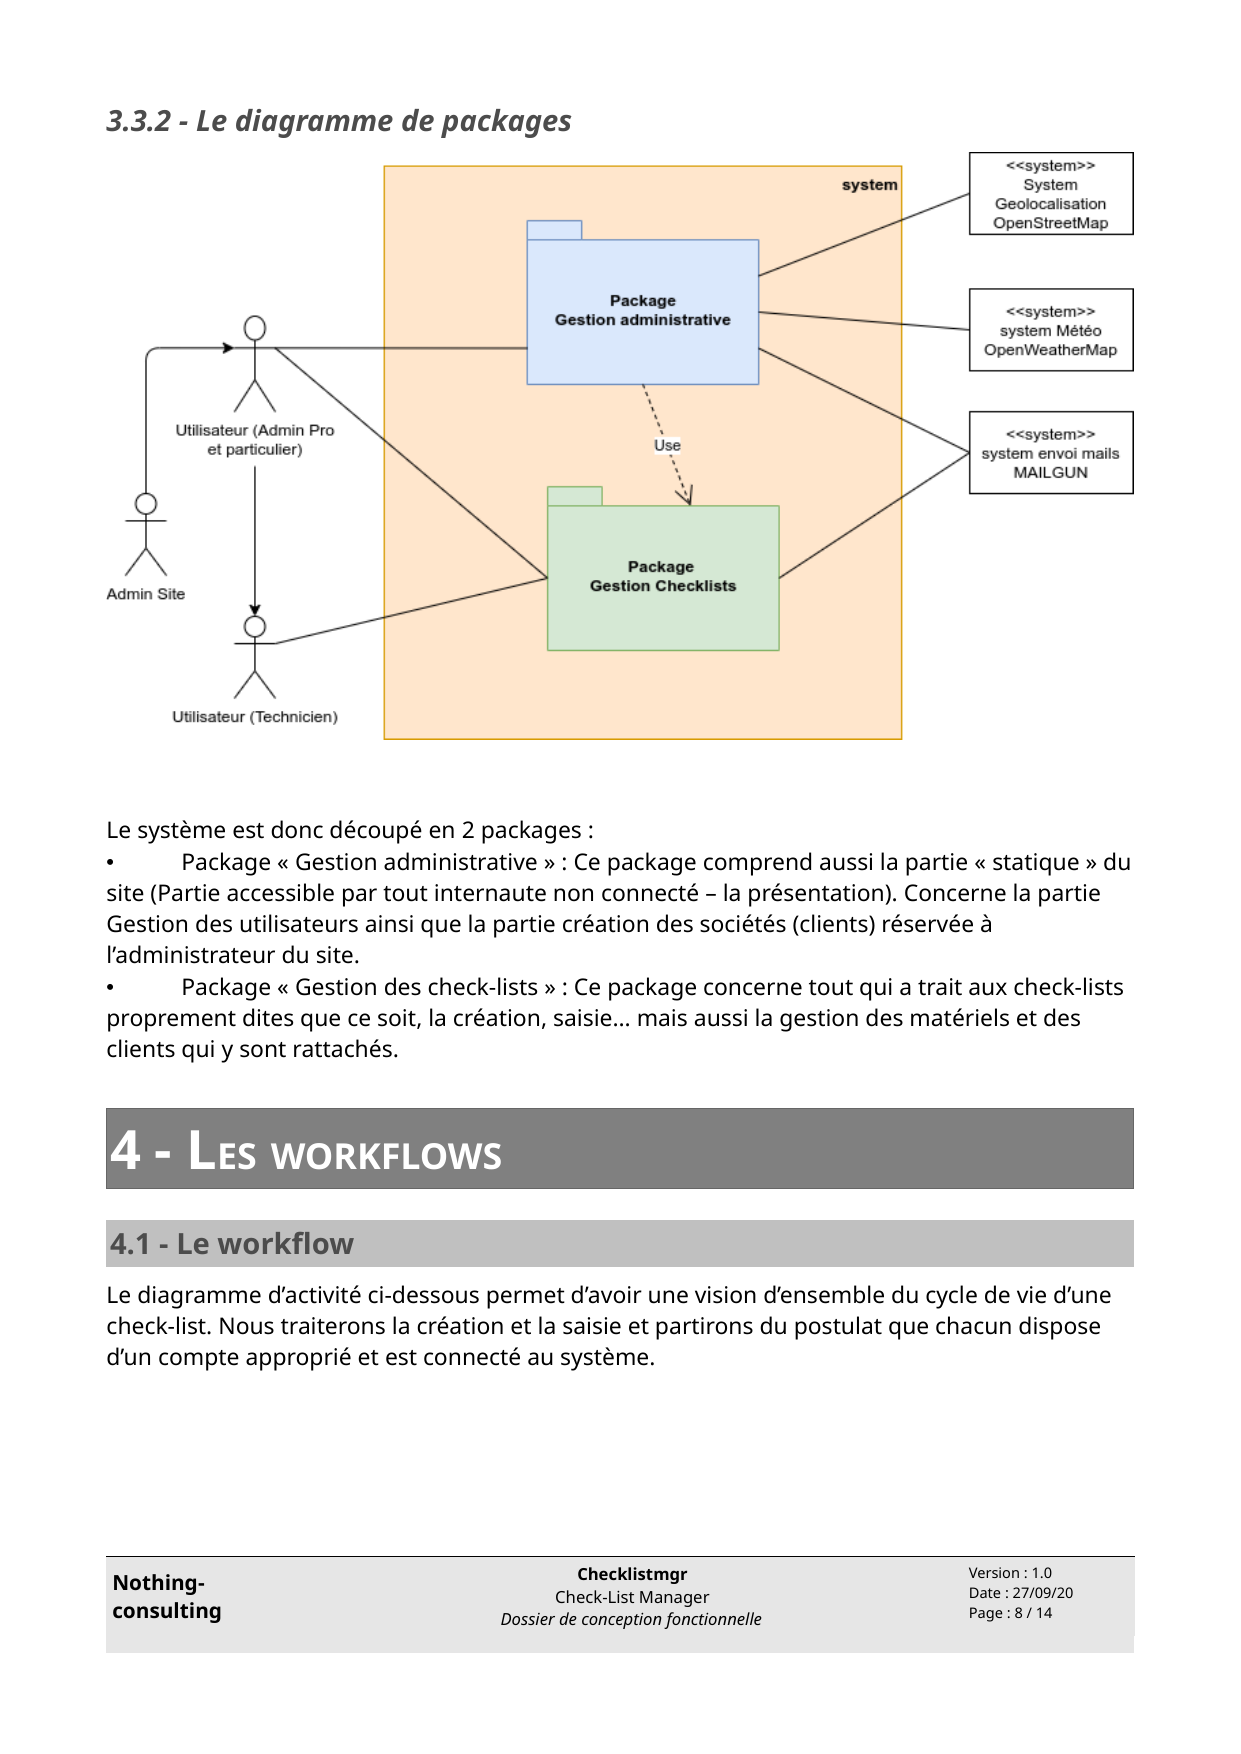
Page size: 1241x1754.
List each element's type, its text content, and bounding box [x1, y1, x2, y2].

subtitle Le workflow [107, 1221, 1133, 1266]
subtitle Le diagramme de packages [106, 100, 1134, 140]
subtitle Les workflows [107, 1109, 1133, 1188]
list Package « Gestion administrative » : Ce package comprend aussi la partie « statique » du site (Partie accessible par tout internaute non connecté – la présentation). Concerne la partie Gestion des utilisateurs ainsi que la partie création des sociétés (clients) réservée à l’administrateur du site. [106, 845, 1134, 970]
picture [106, 152, 1134, 740]
list Package « Gestion des check-lists » : Ce package concerne tout qui a trait aux check-lists proprement dites que ce soit, la création, saisie… mais aussi la gestion des matériels et des clients qui y sont rattachés. [106, 970, 1134, 1064]
text Le système est donc découpé en 2 packages : [106, 814, 1134, 845]
text Le diagramme d’activité ci-dessous permet d’avoir une vision d’ensemble du cycle de vie d’une check-list. Nous traiterons la création et la saisie et partirons du postulat que chacun dispose d’un compte approprié et est connecté au système. [106, 1279, 1134, 1372]
